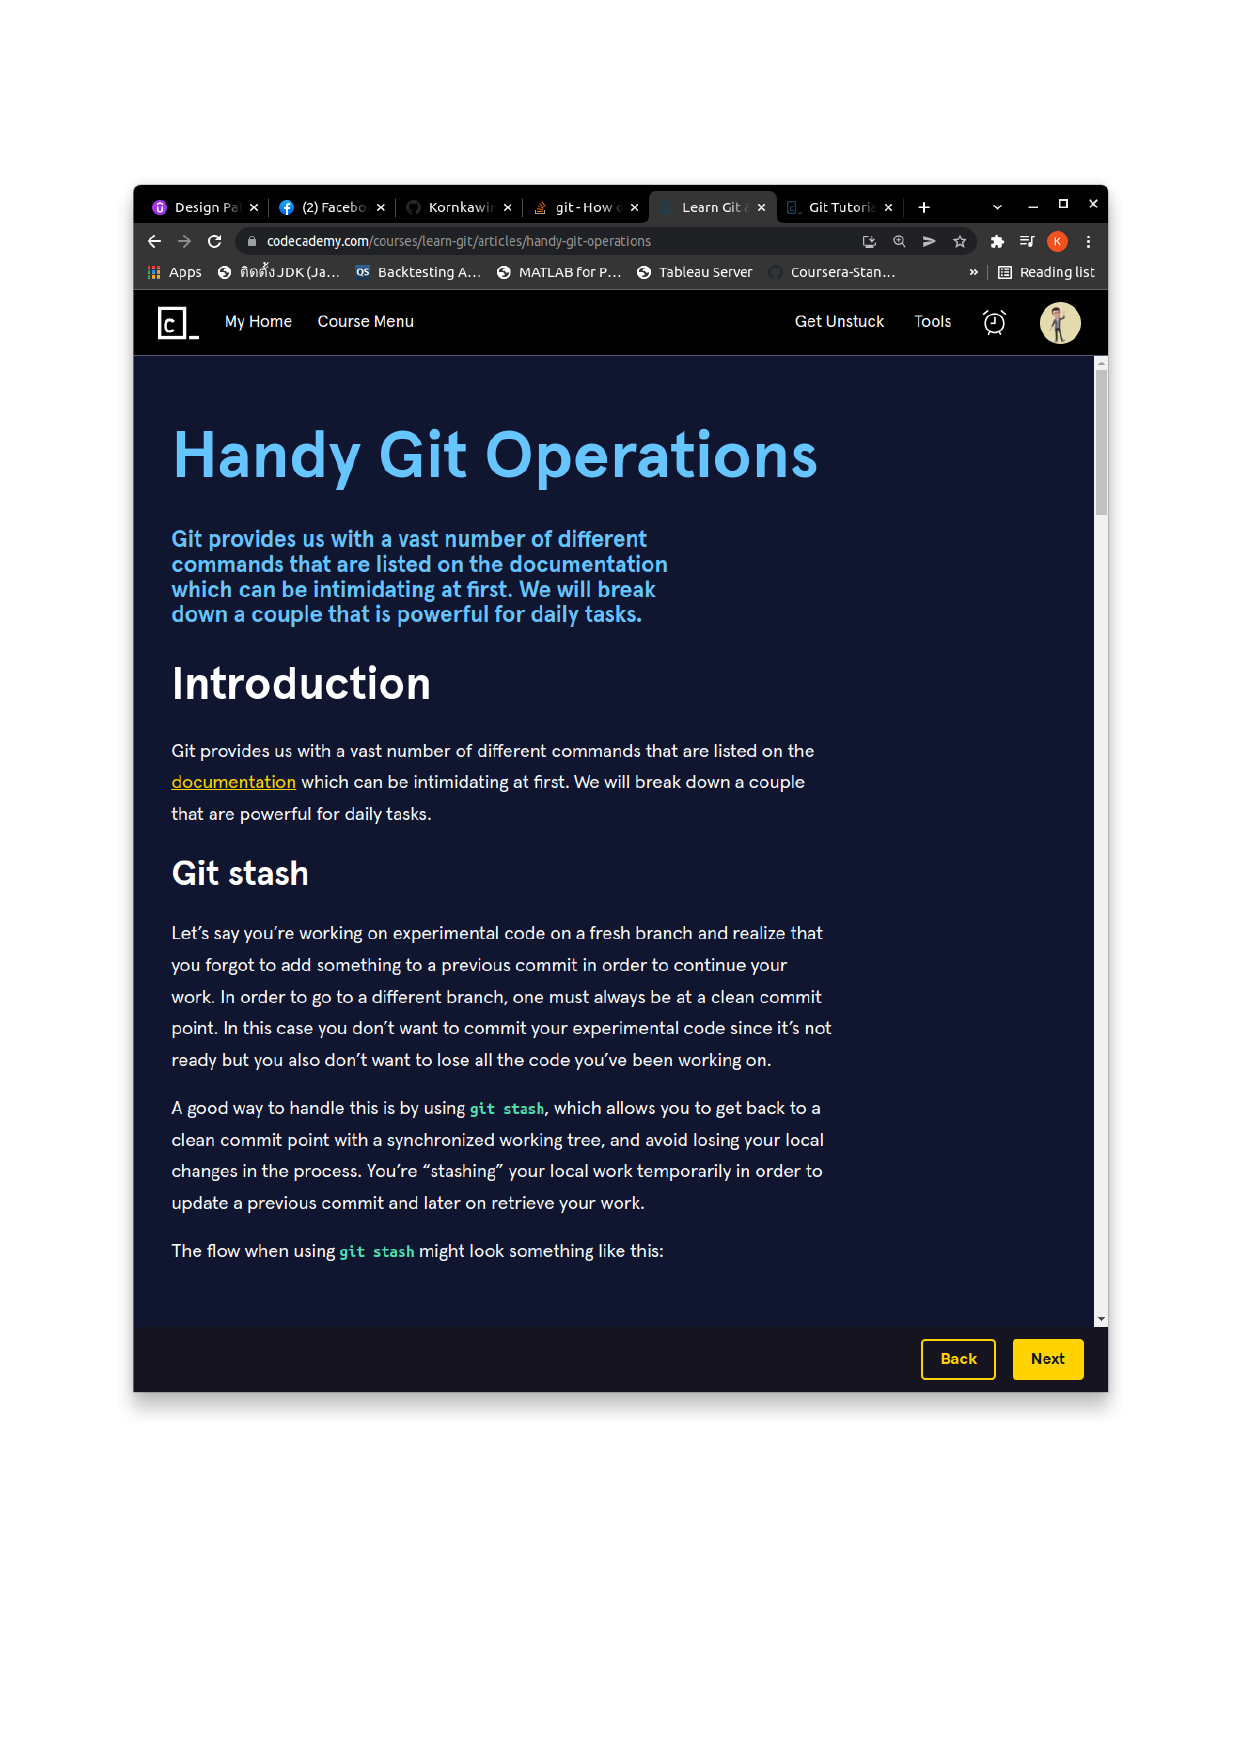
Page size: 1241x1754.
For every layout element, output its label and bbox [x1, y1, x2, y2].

picture [118, 175, 1123, 1422]
